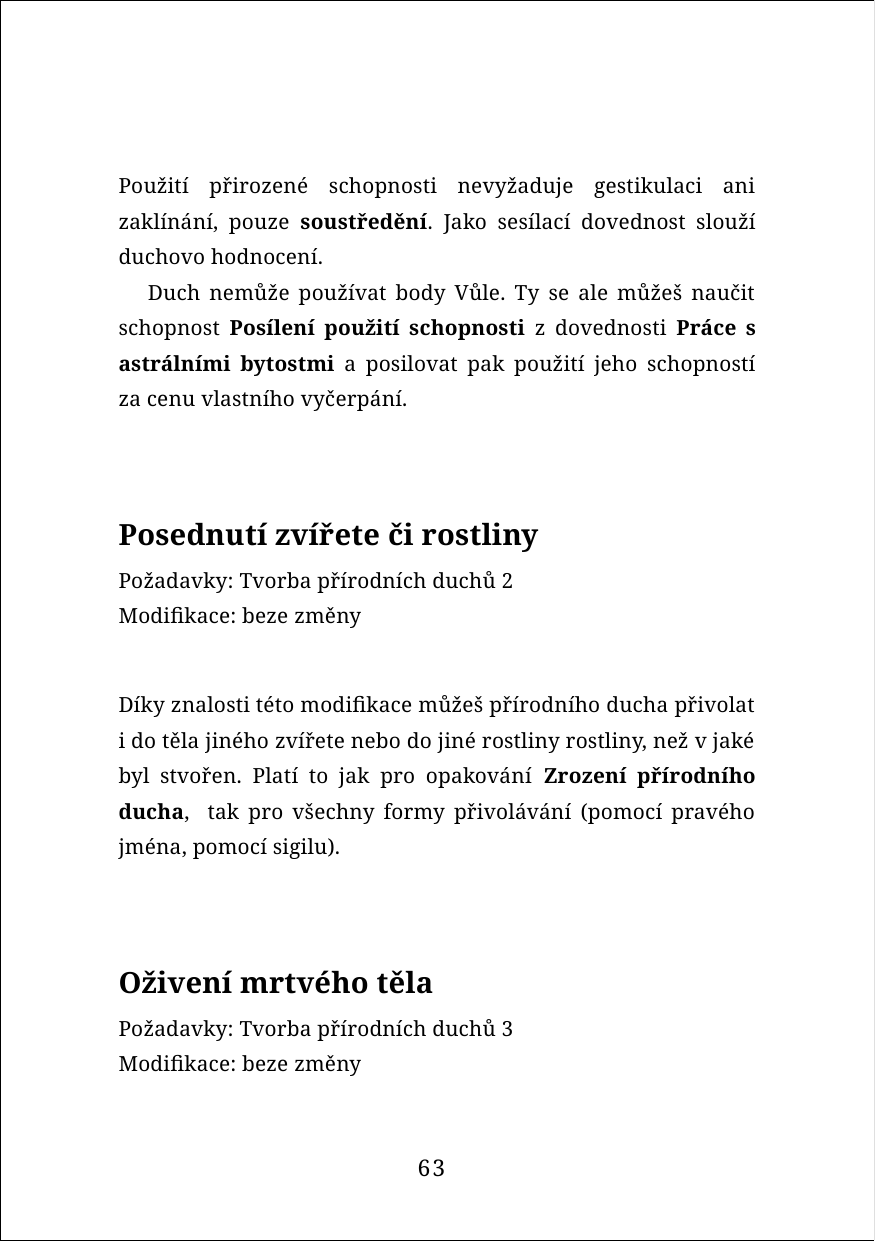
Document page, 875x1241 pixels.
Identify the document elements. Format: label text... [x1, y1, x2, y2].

text Díky znalosti této modifikace můžeš přírodního ducha přivolat i do těla jiného zvířete nebo do jiné rostliny rostliny, než v jaké byl stvořen. Platí to jak pro opakování Zrození přírodního ducha, tak pro všechny formy přivolávání (pomocí pravého jména, pomocí sigilu). [118, 690, 756, 861]
text Požadavky: Tvorba přírodních duchů 2 Modifikace: beze změny [118, 566, 756, 666]
subtitle Posednutí zvířete či rostliny [118, 515, 756, 554]
subtitle Oživení mrtvého těla [118, 963, 756, 1002]
text Požadavky: Tvorba přírodních duchů 3 Modifikace: beze změny [118, 1014, 756, 1113]
text Použití přirozené schopnosti nevyžaduje gestikulaci ani zaklínání, pouze soustředění. Jako sesílací dovednost slouží duchovo hodnocení. Duch nemůže používat body Vůle. Ty se ale můžeš naučit schopnost Posílení použití schopnosti z dovednosti Práce s astrálními bytostmi a posilovat pak použití jeho schopností za cenu vlastního vyčerpání. [118, 171, 756, 413]
